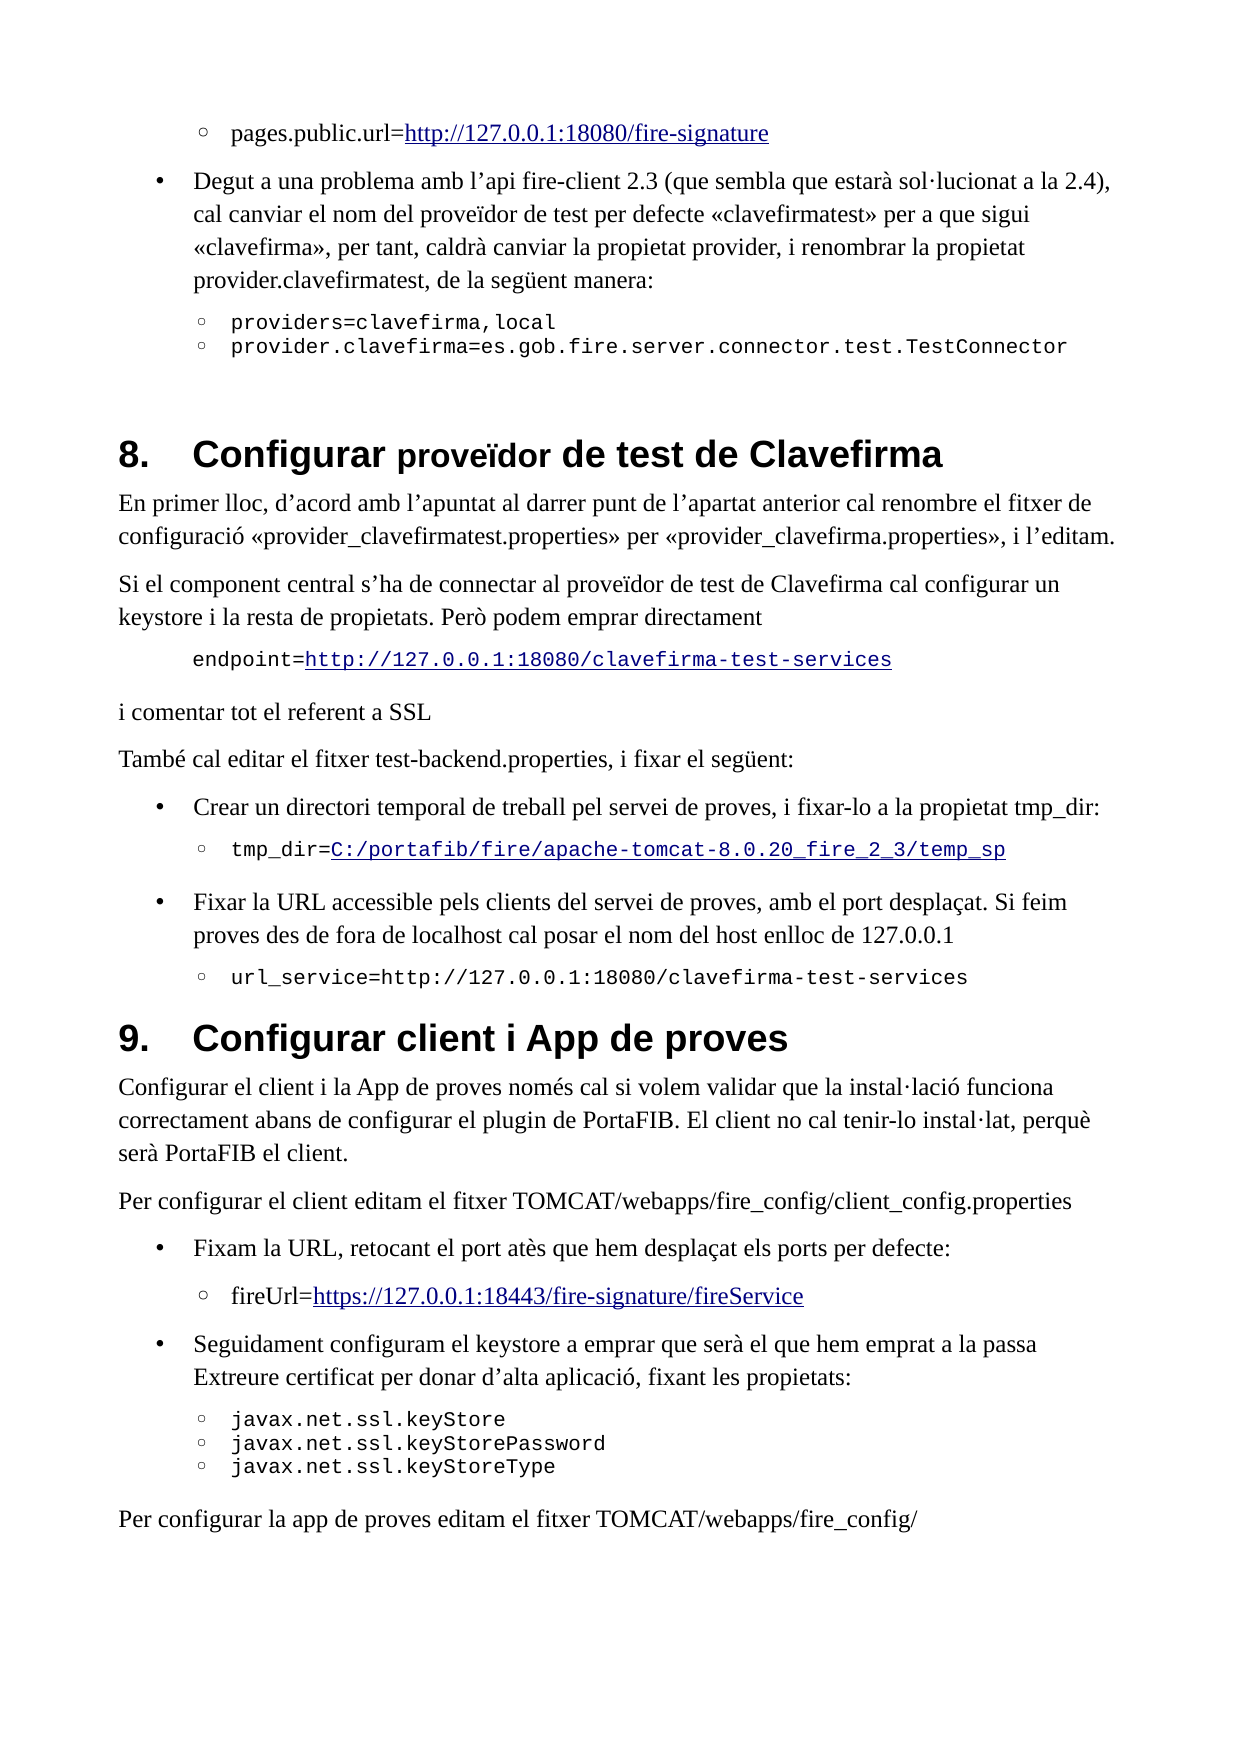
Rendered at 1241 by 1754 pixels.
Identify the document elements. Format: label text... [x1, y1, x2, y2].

list providers=clavefirma,local [193, 312, 1122, 336]
text i comentar tot el referent a SSL [118, 697, 1122, 725]
subtitle Configurar proveïdor de test de Clavefirma [118, 432, 1122, 476]
text endpoint=http://127.0.0.1:18080/clavefirma-test-services [118, 649, 1122, 673]
text Configurar el client i la App de proves només cal si volem validar que la instal·lació funciona correctament abans de configurar el plugin de PortaFIB. El client no cal tenir-lo instal·lat, perquè serà PortaFIB el client. [118, 1072, 1122, 1167]
list javax.net.ssl.keyStore [193, 1409, 1122, 1433]
list Crear un directori temporal de treball pel servei de proves, i fixar-lo a la propietat tmp_dir: [156, 792, 1122, 821]
list javax.net.ssl.keyStoreType [193, 1457, 1122, 1480]
subtitle Configurar client i App de proves [118, 1016, 1122, 1060]
text En primer lloc, d’acord amb l’apuntat al darrer punt de l’apartat anterior cal renombre el fitxer de configuració «provider_clavefirmatest.properties» per «provider_clavefirma.properties», i l’editam. [118, 488, 1122, 550]
list tmp_dir=C:/portafib/fire/apache-tomcat-8.0.20_fire_2_3/temp_sp [193, 839, 1122, 863]
text Per configurar el client editam el fitxer TOMCAT/webapps/fire_config/client_config.properties [118, 1186, 1122, 1214]
text Si el component central s’ha de connectar al proveïdor de test de Clavefirma cal configurar un keystore i la resta de propietats. Però podem emprar directament [118, 569, 1122, 631]
list javax.net.ssl.keyStorePassword [193, 1433, 1122, 1457]
list Degut a una problema amb l’api fire-client 2.3 (que sembla que estarà sol·lucionat a la 2.4), cal canviar el nom del proveïdor de test per defecte «clavefirmatest» per a que sigui «clavefirma», per tant, caldrà canviar la propietat provider, i renombrar la propietat provider.clavefirmatest, de la següent manera: [156, 166, 1122, 293]
text També cal editar el fitxer test-backend.properties, i fixar el següent: [118, 744, 1122, 773]
list provider.clavefirma=es.gob.fire.server.connector.test.TestConnector [193, 336, 1122, 360]
list Seguidament configuram el keystore a emprar que serà el que hem emprat a la passa Extreure certificat per donar d’alta aplicació, fixant les propietats: [156, 1329, 1122, 1390]
list Fixam la URL, retocant el port atès que hem desplaçat els ports per defecte: [156, 1233, 1122, 1262]
text Per configurar la app de proves editam el fitxer TOMCAT/webapps/fire_config/ [118, 1504, 1122, 1533]
list pages.public.url=http://127.0.0.1:18080/fire-signature [193, 118, 1122, 147]
list Fixar la URL accessible pels clients del servei de proves, amb el port desplaçat. Si feim proves des de fora de localhost cal posar el nom del host enlloc de 127.0.0.1 [156, 887, 1122, 948]
list fireUrl=https://127.0.0.1:18443/fire-signature/fireService [193, 1281, 1122, 1310]
list url_service=http://127.0.0.1:18080/clavefirma-test-services [193, 967, 1122, 991]
